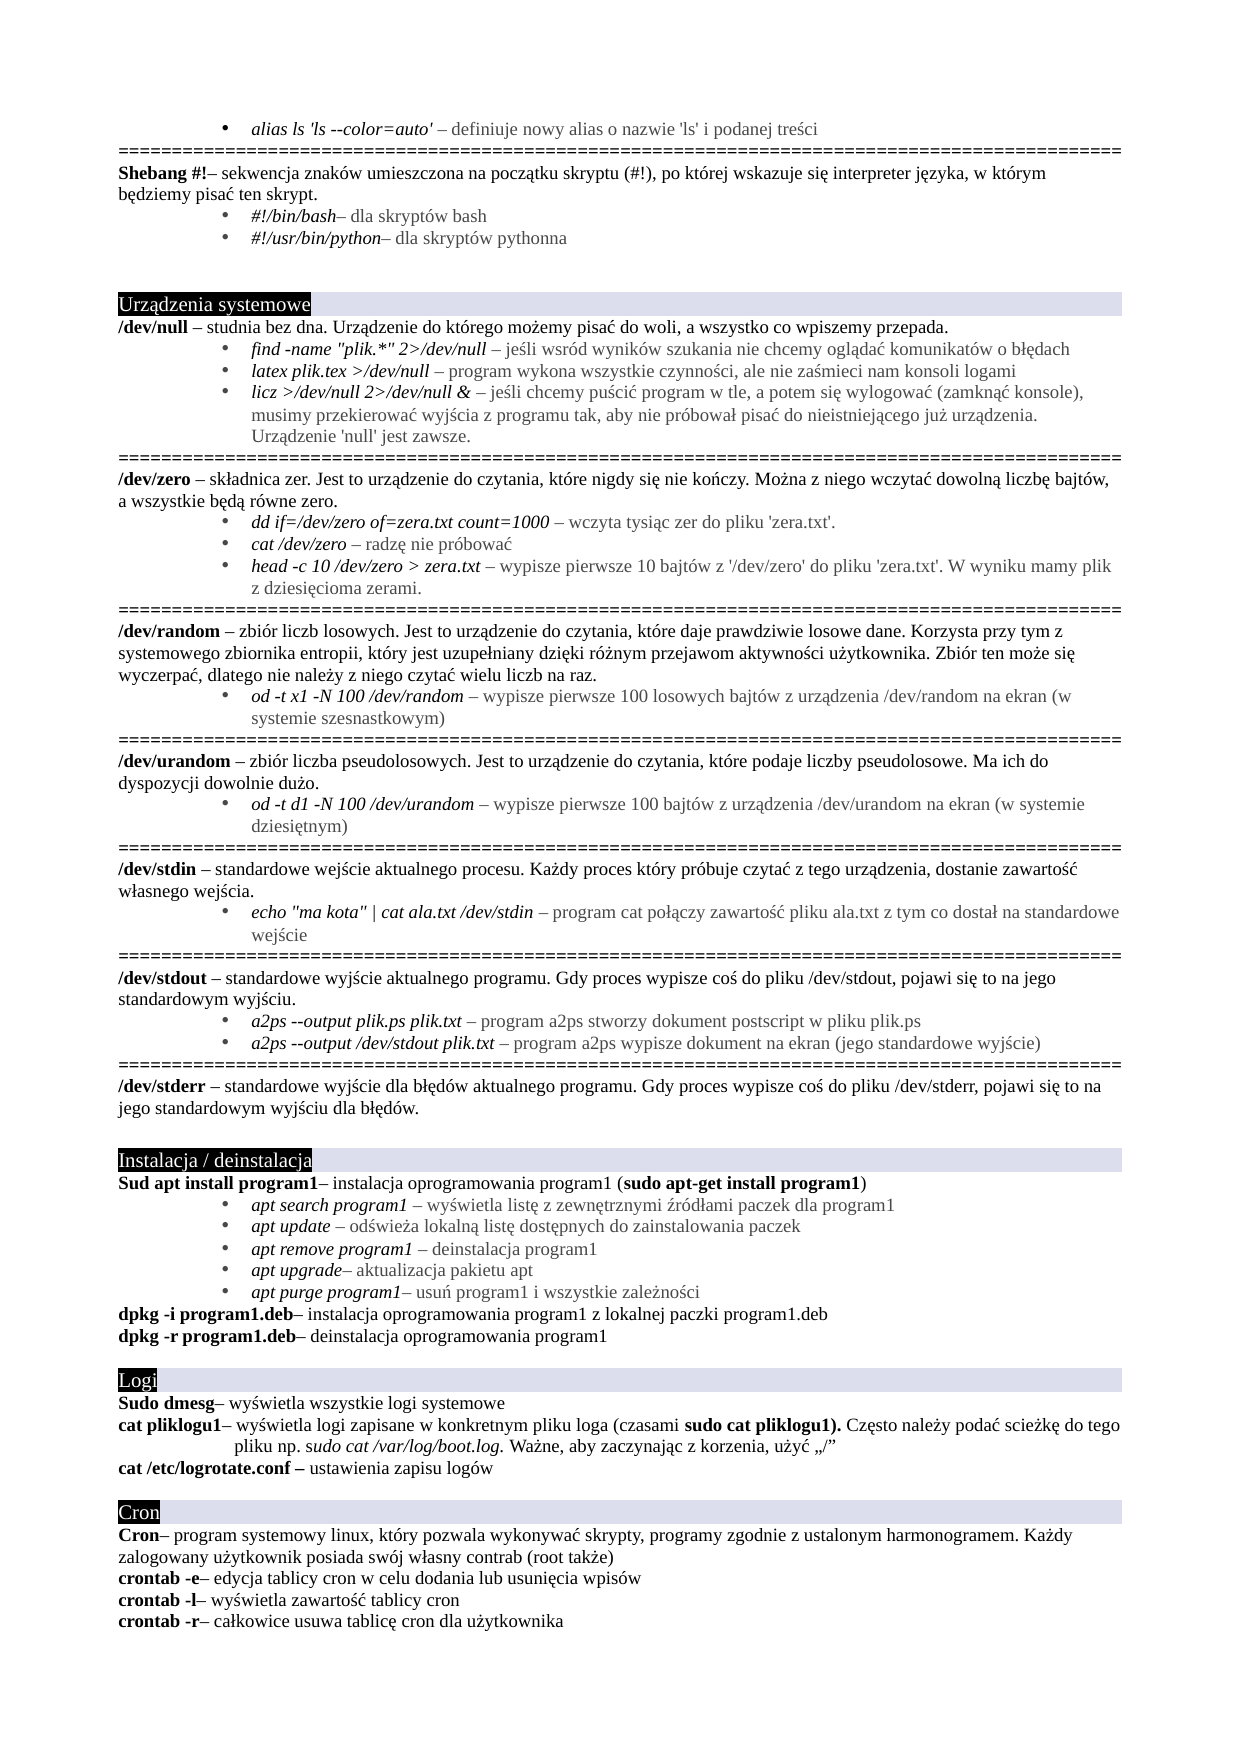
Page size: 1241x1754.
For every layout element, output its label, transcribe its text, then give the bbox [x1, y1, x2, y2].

list apt update – odświeża lokalną listę dostępnych do zainstalowania paczek [222, 1215, 1122, 1237]
subtitle Cron– program systemowy linux, który pozwala wykonywać skrypty, programy zgodnie z ustalonym harmonogramem. Każdy zalogowany użytkownik posiada swój własny contrab (root także) [118, 1524, 1122, 1567]
subtitle /dev/null – studnia bez dna. Urządzenie do którego możemy pisać do woli, a wszystko co wpiszemy przepada. [118, 316, 1122, 337]
subtitle ==============================================================================================/dev/stdout – standardowe wyjście aktualnego programu. Gdy proces wypisze coś do pliku /dev/stdout, pojawi się to na jego standardowym wyjściu. [118, 945, 1122, 1010]
subtitle Sudo dmesg– wyświetla wszystkie logi systemowe [118, 1392, 1122, 1414]
list latex plik.tex >/dev/null – program wykona wszystkie czynności, ale nie zaśmieci nam konsoli logami [222, 359, 1122, 381]
list echo "ma kota" | cat ala.txt /dev/stdin – program cat połączy zawartość pliku ala.txt z tym co dostał na standardowe wejście [222, 901, 1122, 945]
subtitle cat pliklogu1– wyświetla logi zapisane w konkretnym pliku loga (czasami sudo cat pliklogu1). Często należy podać scieżkę do tego pliku np. sudo cat /var/log/boot.log. Ważne, aby zaczynając z korzenia, użyć „/” [118, 1414, 1122, 1457]
subtitle Logi [118, 1368, 1122, 1392]
list od -t x1 -N 100 /dev/random – wypisze pierwsze 100 losowych bajtów z urządzenia /dev/random na ekran (w systemie szesnastkowym) [222, 685, 1122, 728]
list apt purge program1– usuń program1 i wszystkie zależności [222, 1281, 1122, 1303]
subtitle Sud apt install program1– instalacja oprogramowania program1 (sudo apt-get install program1) [118, 1172, 1122, 1193]
list apt upgrade– aktualizacja pakietu apt [222, 1259, 1122, 1281]
subtitle dpkg -r program1.deb– deinstalacja oprogramowania program1 [118, 1325, 1122, 1346]
subtitle ==============================================================================================/dev/stdin – standardowe wejście aktualnego procesu. Każdy proces który próbuje czytać z tego urządzenia, dostanie zawartość własnego wejścia. [118, 837, 1122, 901]
list a2ps --output plik.ps plik.txt – program a2ps stworzy dokument postscript w pliku plik.ps [222, 1010, 1122, 1032]
subtitle Urządzenia systemowe [118, 292, 1122, 316]
subtitle dpkg -i program1.deb– instalacja oprogramowania program1 z lokalnej paczki program1.deb [118, 1303, 1122, 1325]
list licz >/dev/null 2>/dev/null & – jeśli chcemy puścić program w tle, a potem się wylogować (zamknąć konsole), musimy przekierować wyjścia z programu tak, aby nie próbował pisać do nieistniejącego już urządzenia. Urządzenie 'null' jest zawsze. [222, 381, 1122, 447]
list cat /etc/logrotate.conf – ustawienia zapisu logów [118, 1457, 1122, 1478]
list od -t d1 -N 100 /dev/urandom – wypisze pierwsze 100 bajtów z urządzenia /dev/urandom na ekran (w systemie dziesiętnym) [222, 793, 1122, 837]
list find -name "plik.*" 2>/dev/null – jeśli wsród wyników szukania nie chcemy oglądać komunikatów o błędach [222, 337, 1122, 359]
list dd if=/dev/zero of=zera.txt count=1000 – wczyta tysiąc zer do pliku 'zera.txt'. [222, 511, 1122, 533]
list apt remove program1 – deinstalacja program1 [222, 1237, 1122, 1259]
subtitle ==============================================================================================/dev/zero – składnica zer. Jest to urządzenie do czytania, które nigdy się nie kończy. Można z niego wczytać dowolną liczbę bajtów, a wszystkie będą równe zero. [118, 447, 1122, 511]
subtitle ==============================================================================================/dev/random – zbiór liczb losowych. Jest to urządzenie do czytania, które daje prawdziwie losowe dane. Korzysta przy tym z systemowego zbiornika entropii, który jest uzupełniany dzięki różnym przejawom aktywności użytkownika. Zbiór ten może się wyczerpać, dlatego nie należy z niego czytać wielu liczb na raz. [118, 599, 1122, 685]
list apt search program1 – wyświetla listę z zewnętrznymi źródłami paczek dla program1 [222, 1193, 1122, 1215]
subtitle crontab -e– edycja tablicy cron w celu dodania lub usunięcia wpisów [118, 1567, 1122, 1589]
subtitle crontab -l– wyświetla zawartość tablicy cron [118, 1589, 1122, 1610]
subtitle Instalacja / deinstalacja [118, 1148, 1122, 1172]
list cat /dev/zero – radzę nie próbować [222, 533, 1122, 555]
list #!/usr/bin/python– dla skryptów pythonna [222, 227, 1122, 249]
list a2ps --output /dev/stdout plik.txt – program a2ps wypisze dokument na ekran (jego standardowe wyjście) [222, 1032, 1122, 1054]
subtitle ==============================================================================================/dev/stderr – standardowe wyjście dla błędów aktualnego programu. Gdy proces wypisze coś do pliku /dev/stderr, pojawi się to na jego standardowym wyjściu dla błędów. [118, 1054, 1122, 1118]
subtitle ==============================================================================================/dev/urandom – zbiór liczba pseudolosowych. Jest to urządzenie do czytania, które podaje liczby pseudolosowe. Ma ich do dyspozycji dowolnie dużo. [118, 728, 1122, 793]
subtitle ============================================================================================== [118, 140, 1122, 162]
list alias ls 'ls --color=auto' – definiuje nowy alias o nazwie 'ls' i podanej treści [222, 118, 1122, 140]
list head -c 10 /dev/zero > zera.txt – wypisze pierwsze 10 bajtów z '/dev/zero' do pliku 'zera.txt'. W wyniku mamy plik z dziesięcioma zerami. [222, 555, 1122, 599]
subtitle crontab -r– całkowice usuwa tablicę cron dla użytkownika [118, 1610, 1122, 1632]
list #!/bin/bash– dla skryptów bash [222, 205, 1122, 227]
subtitle Shebang #!– sekwencja znaków umieszczona na początku skryptu (#!), po której wskazuje się interpreter języka, w którym będziemy pisać ten skrypt. [118, 162, 1122, 205]
subtitle Cron [118, 1500, 1122, 1524]
